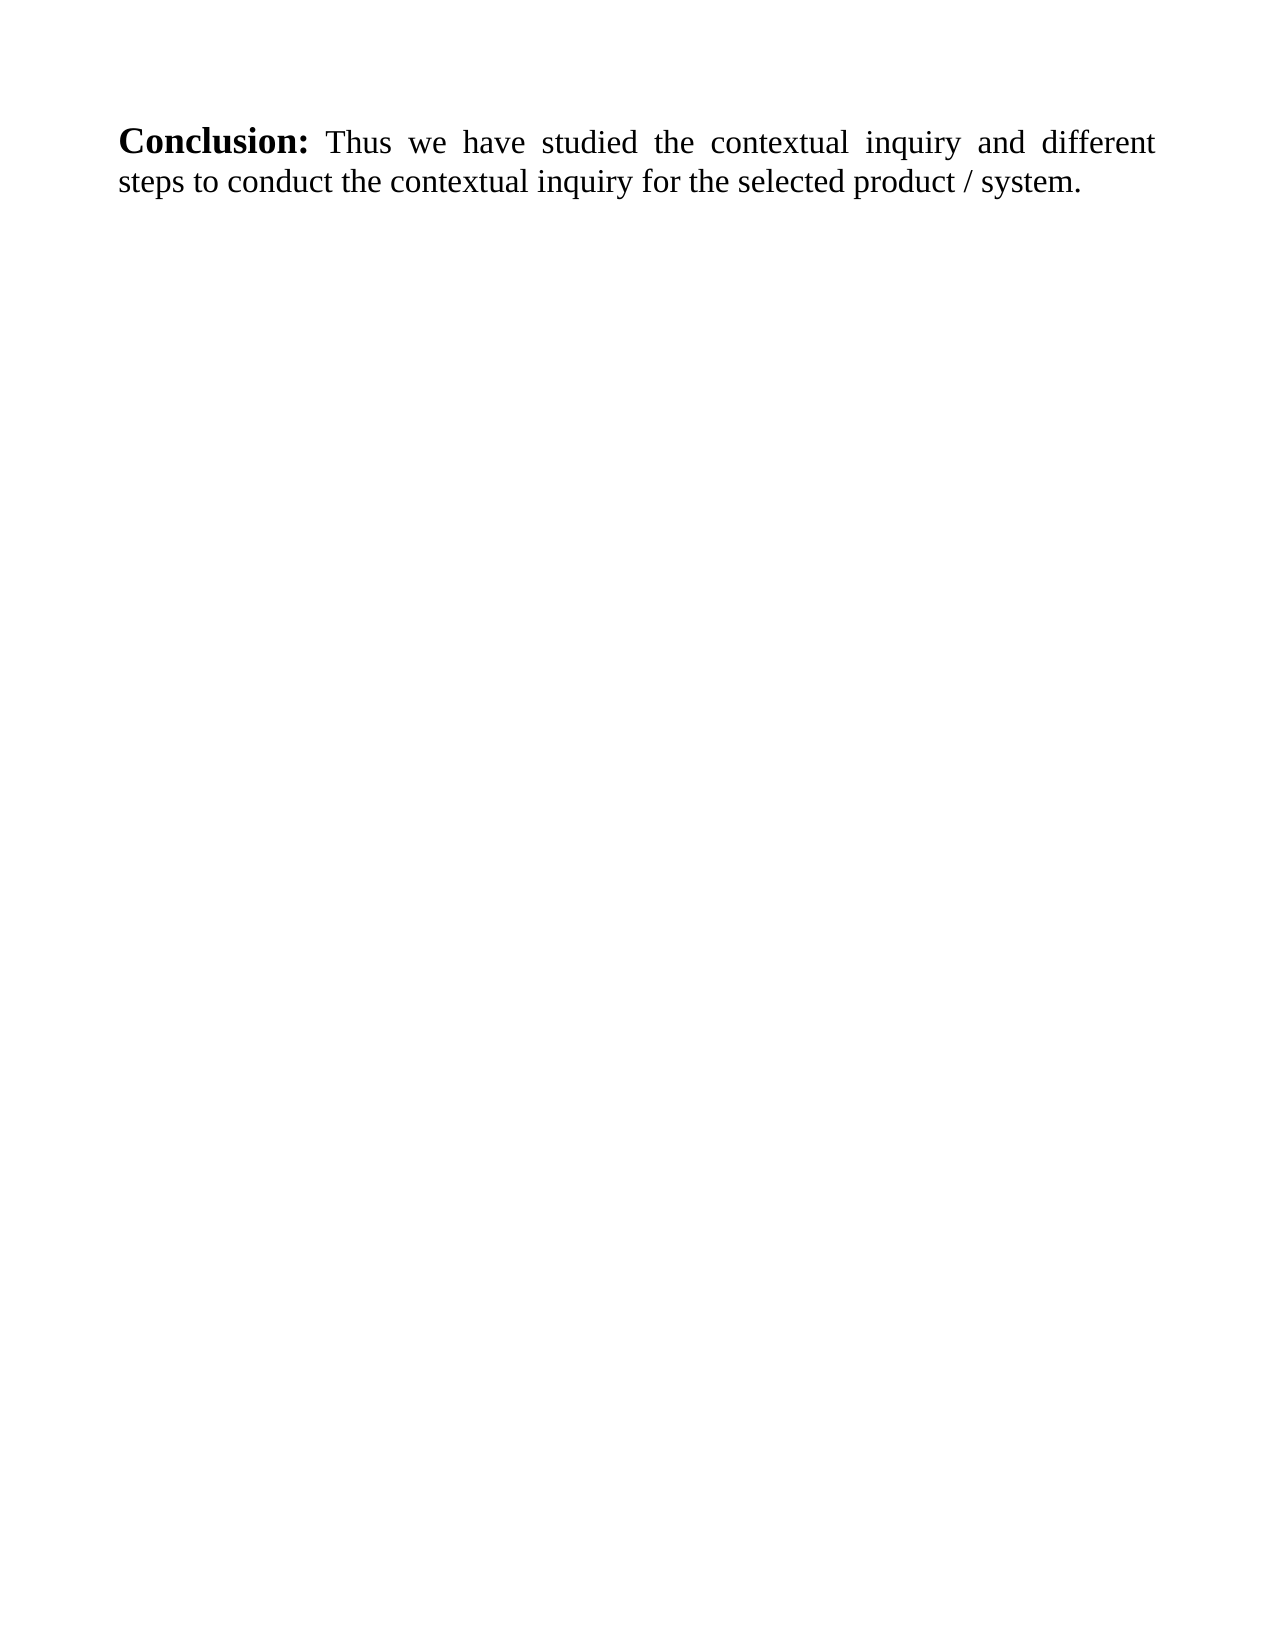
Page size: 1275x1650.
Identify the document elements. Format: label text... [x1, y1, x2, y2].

text Conclusion: Thus we have studied the contextual inquiry and different steps to conduct the contextual inquiry for the selected product / system. [118, 118, 1157, 199]
